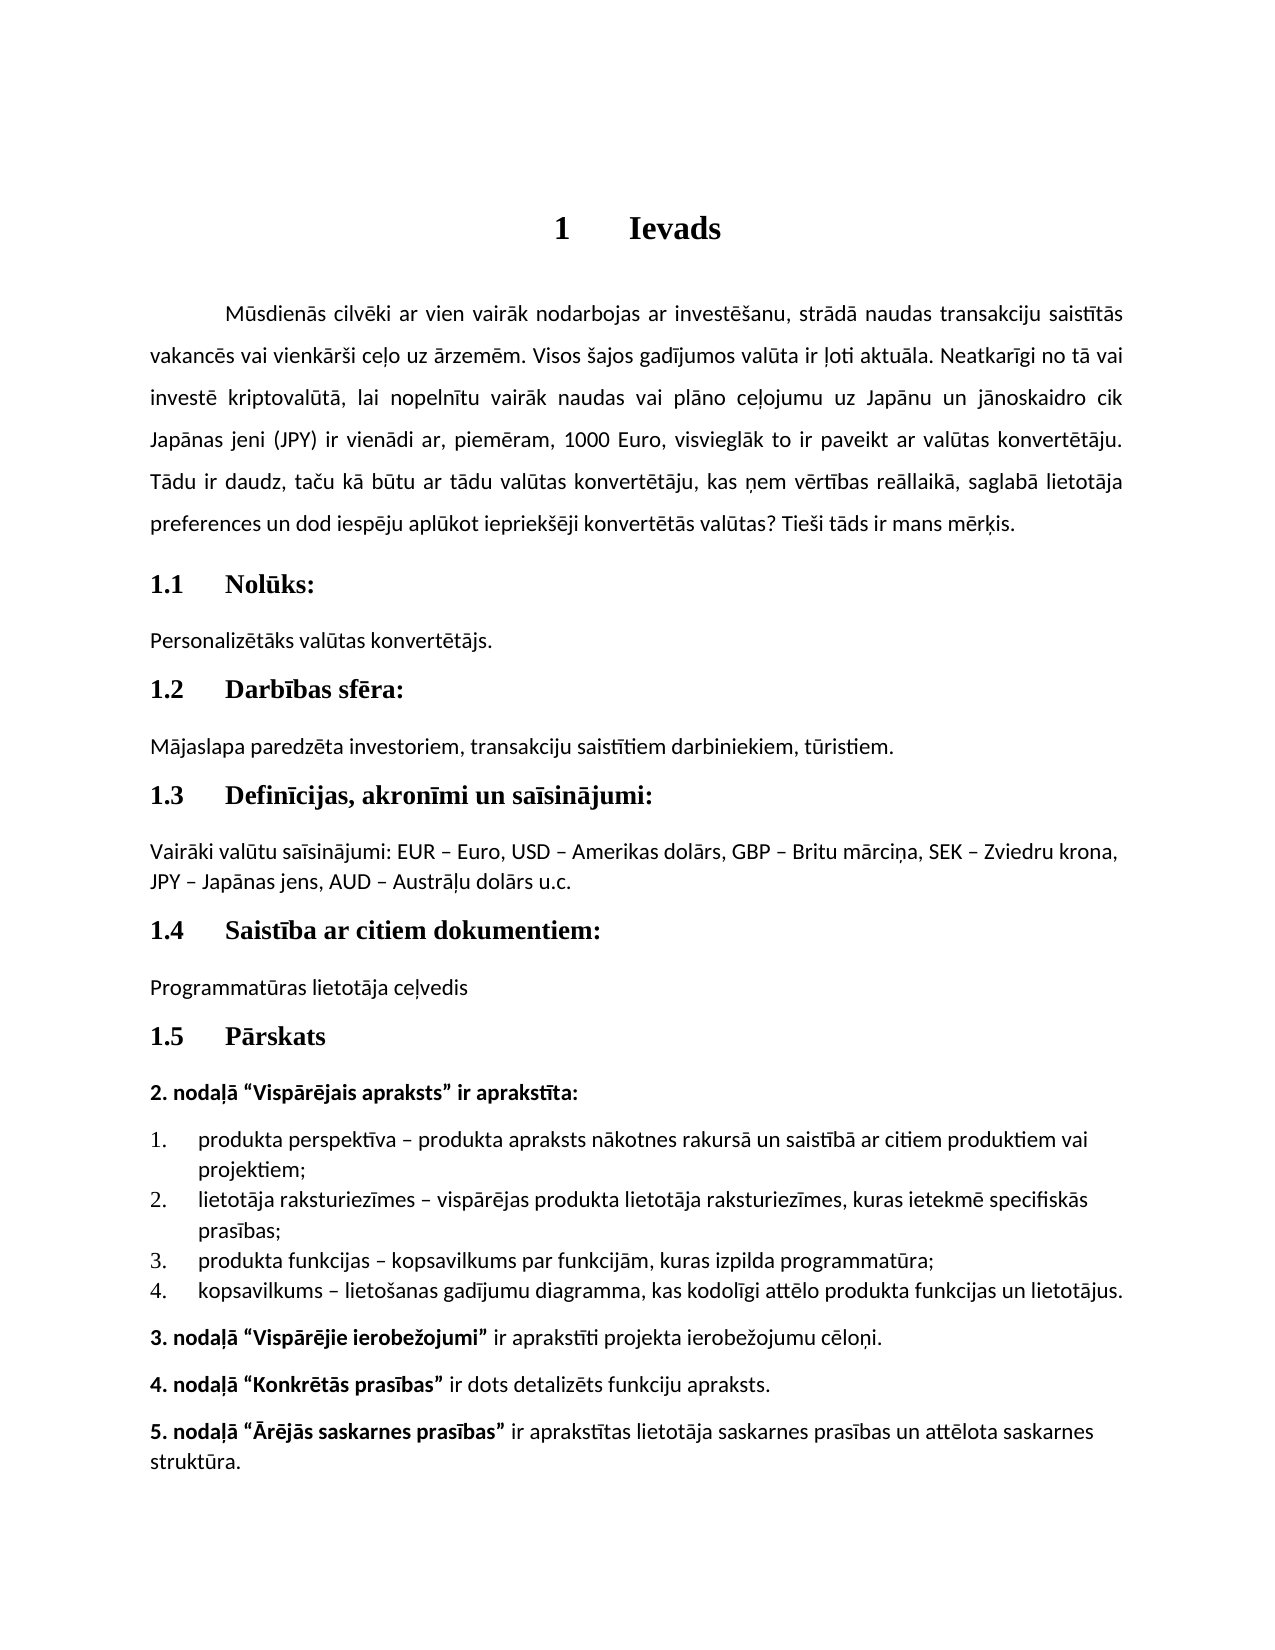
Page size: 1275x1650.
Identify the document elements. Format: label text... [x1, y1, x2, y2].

subtitle Ievads [150, 208, 1125, 246]
list lietotāja raksturiezīmes – vispārējas produkta lietotāja raksturiezīmes, kuras ietekmē specifiskās prasības; [150, 1186, 1125, 1244]
text Mūsdienās cilvēki ar vien vairāk nodarbojas ar investēšanu, strādā naudas transakciju saistītās vakancēs vai vienkārši ceļo uz ārzemēm. Visos šajos gadījumos valūta ir ļoti aktuāla. Neatkarīgi no tā vai investē kriptovalūtā, lai nopelnītu vairāk naudas vai plāno ceļojumu uz Japānu un jānoskaidro cik Japānas jeni (JPY) ir vienādi ar, piemēram, 1000 Euro, visvieglāk to ir paveikt ar valūtas konvertētāju. Tādu ir daudz, taču kā būtu ar tādu valūtas konvertētāju, kas ņem vērtības reāllaikā, saglabā lietotāja preferences un dod iespēju aplūkot iepriekšēji konvertētās valūtas? Tieši tāds ir mans mērķis. [150, 299, 1125, 537]
text 3. nodaļā “Vispārējie ierobežojumi” ir aprakstīti projekta ierobežojumu cēloņi. [150, 1323, 1125, 1351]
list produkta funkcijas – kopsavilkums par funkcijām, kuras izpilda programmatūra; [150, 1246, 1125, 1274]
text Personalizētāks valūtas konvertētājs. [150, 626, 1125, 654]
list kopsavilkums – lietošanas gadījumu diagramma, kas kodolīgi attēlo produkta funkcijas un lietotājus. [150, 1276, 1125, 1304]
text Mājaslapa paredzēta investoriem, transakciju saistītiem darbiniekiem, tūristiem. [150, 732, 1125, 760]
subtitle Darbības sfēra: [150, 673, 1125, 704]
text 5. nodaļā “Ārējās saskarnes prasības” ir aprakstītas lietotāja saskarnes prasības un attēlota saskarnes struktūra. [150, 1417, 1125, 1475]
list produkta perspektīva – produkta apraksts nākotnes rakursā un saistībā ar citiem produktiem vai projektiem; [150, 1125, 1125, 1183]
text 2. nodaļā “Vispārējais apraksts” ir aprakstīta: [150, 1078, 1125, 1106]
subtitle Nolūks: [150, 568, 1125, 599]
subtitle Pārskats [150, 1020, 1125, 1051]
subtitle Definīcijas, akronīmi un saīsinājumi: [150, 779, 1125, 810]
text Vairāki valūtu saīsinājumi: EUR – Euro, USD – Amerikas dolārs, GBP – Britu mārciņa, SEK – Zviedru krona, JPY – Japānas jens, AUD – Austrāļu dolārs u.c. [150, 837, 1125, 896]
text Programmatūras lietotāja ceļvedis [150, 973, 1125, 1001]
text 4. nodaļā “Konkrētās prasības” ir dots detalizēts funkciju apraksts. [150, 1370, 1125, 1398]
subtitle Saistība ar citiem dokumentiem: [150, 914, 1125, 946]
